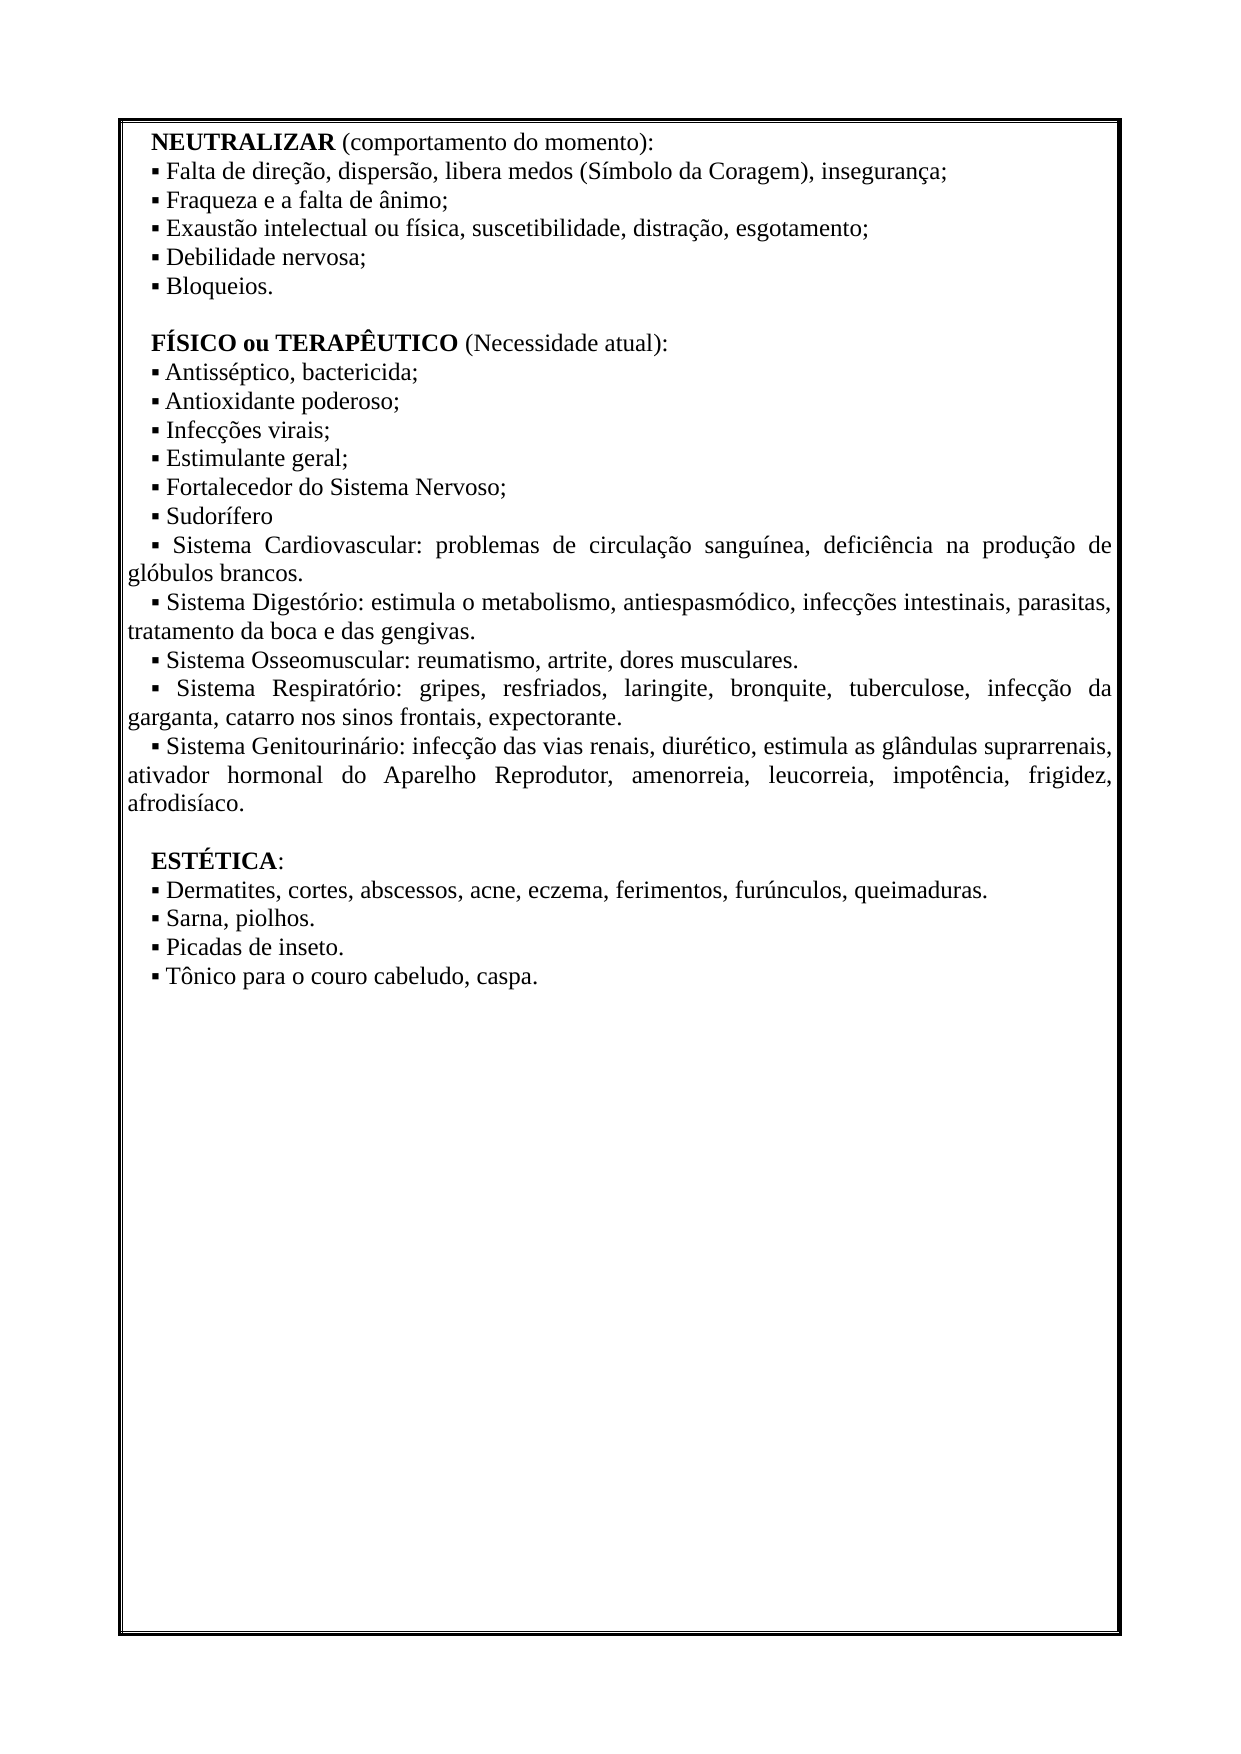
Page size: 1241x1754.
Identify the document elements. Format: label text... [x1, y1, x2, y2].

text ▪ Antioxidante poderoso; [127, 386, 1113, 415]
text ▪ Sistema Genitourinário: infecção das vias renais, diurético, estimula as glândulas suprarrenais, ativador hormonal do Aparelho Reprodutor, amenorreia, leucorreia, impotência, frigidez, afrodisíaco. [127, 731, 1113, 817]
text ▪ Estimulante geral; [127, 443, 1113, 472]
text ▪ Sistema Osseomuscular: reumatismo, artrite, dores musculares. [127, 645, 1113, 673]
text ESTÉTICA: [127, 846, 1113, 875]
text NEUTRALIZAR (comportamento do momento): [127, 127, 1113, 156]
text ▪ Sistema Cardiovascular: problemas de circulação sanguínea, deficiência na produção de glóbulos brancos. [127, 530, 1113, 587]
text ▪ Falta de direção, dispersão, libera medos (Símbolo da Coragem), insegurança; [127, 156, 1113, 185]
text ▪ Sudorífero [127, 501, 1113, 530]
text ▪ Infecções virais; [127, 415, 1113, 443]
text ▪ Bloqueios. [127, 271, 1113, 300]
text ▪ Sistema Respiratório: gripes, resfriados, laringite, bronquite, tuberculose, infecção da garganta, catarro nos sinos frontais, expectorante. [127, 673, 1113, 731]
text ▪ Sistema Digestório: estimula o metabolismo, antiespasmódico, infecções intestinais, parasitas, tratamento da boca e das gengivas. [127, 587, 1113, 645]
text ▪ Dermatites, cortes, abscessos, acne, eczema, ferimentos, furúnculos, queimaduras. [127, 875, 1113, 903]
text ▪ Picadas de inseto. [127, 932, 1113, 961]
text ▪ Fortalecedor do Sistema Nervoso; [127, 472, 1113, 501]
text ▪ Sarna, piolhos. [127, 903, 1113, 932]
text ▪ Tônico para o couro cabeludo, caspa. [127, 961, 1113, 990]
text ▪ Antisséptico, bactericida; [127, 357, 1113, 386]
text ▪ Fraqueza e a falta de ânimo; [127, 185, 1113, 213]
text ▪ Debilidade nervosa; [127, 242, 1113, 271]
text ▪ Exaustão intelectual ou física, suscetibilidade, distração, esgotamento; [127, 213, 1113, 242]
text FÍSICO ou TERAPÊUTICO (Necessidade atual): [127, 328, 1113, 357]
